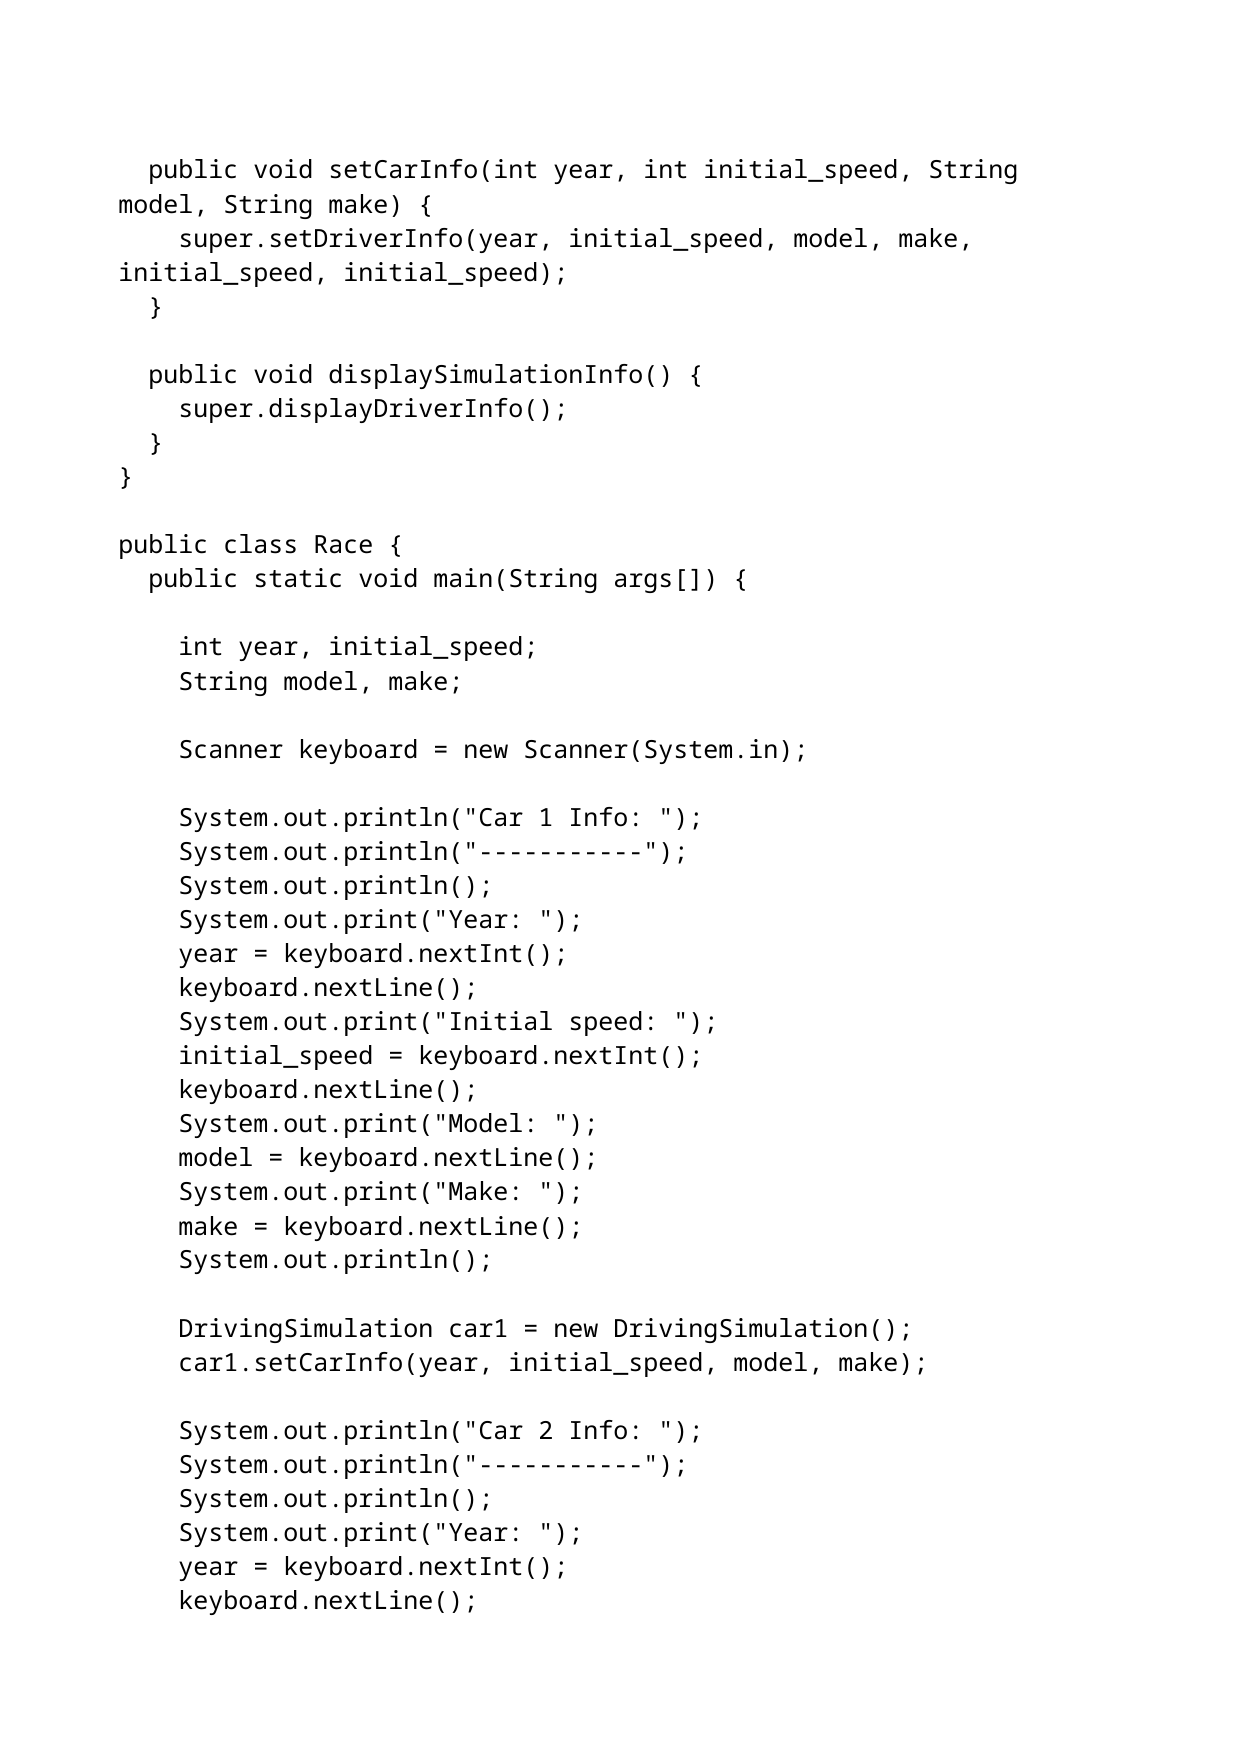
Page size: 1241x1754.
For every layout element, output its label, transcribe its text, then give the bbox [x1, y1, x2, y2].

text System.out.print("Model: "); [118, 1106, 1122, 1140]
text } [118, 425, 1122, 459]
text System.out.print("Initial speed: "); [118, 1004, 1122, 1038]
text Scanner keyboard = new Scanner(System.in); [118, 731, 1122, 765]
text year = keyboard.nextInt(); [118, 1549, 1122, 1583]
text System.out.println("-----------"); [118, 1447, 1122, 1481]
text System.out.print("Make: "); [118, 1174, 1122, 1208]
text System.out.print("Year: "); [118, 1515, 1122, 1549]
text public class Race { [118, 527, 1122, 561]
text } [118, 459, 1122, 493]
text make = keyboard.nextLine(); [118, 1208, 1122, 1242]
text car1.setCarInfo(year, initial_speed, model, make); [118, 1344, 1122, 1378]
text String model, make; [118, 663, 1122, 697]
text System.out.println("-----------"); [118, 833, 1122, 867]
text int year, initial_speed; [118, 629, 1122, 663]
text } [118, 288, 1122, 322]
text year = keyboard.nextInt(); [118, 936, 1122, 970]
text System.out.println("Car 2 Info: "); [118, 1412, 1122, 1447]
text System.out.println(); [118, 867, 1122, 902]
text public static void main(String args[]) { [118, 561, 1122, 595]
text DrivingSimulation car1 = new DrivingSimulation(); [118, 1310, 1122, 1344]
text System.out.println(); [118, 1481, 1122, 1515]
text System.out.println("Car 1 Info: "); [118, 799, 1122, 833]
text keyboard.nextLine(); [118, 1583, 1122, 1617]
text super.displayDriverInfo(); [118, 391, 1122, 425]
text public void displaySimulationInfo() { [118, 357, 1122, 391]
text keyboard.nextLine(); [118, 970, 1122, 1004]
text super.setDriverInfo(year, initial_speed, model, make, initial_speed, initial_speed); [118, 220, 1122, 288]
text model = keyboard.nextLine(); [118, 1140, 1122, 1174]
text System.out.println(); [118, 1242, 1122, 1276]
text System.out.print("Year: "); [118, 902, 1122, 936]
text keyboard.nextLine(); [118, 1072, 1122, 1106]
text initial_speed = keyboard.nextInt(); [118, 1038, 1122, 1072]
text public void setCarInfo(int year, int initial_speed, String model, String make) { [118, 152, 1122, 220]
